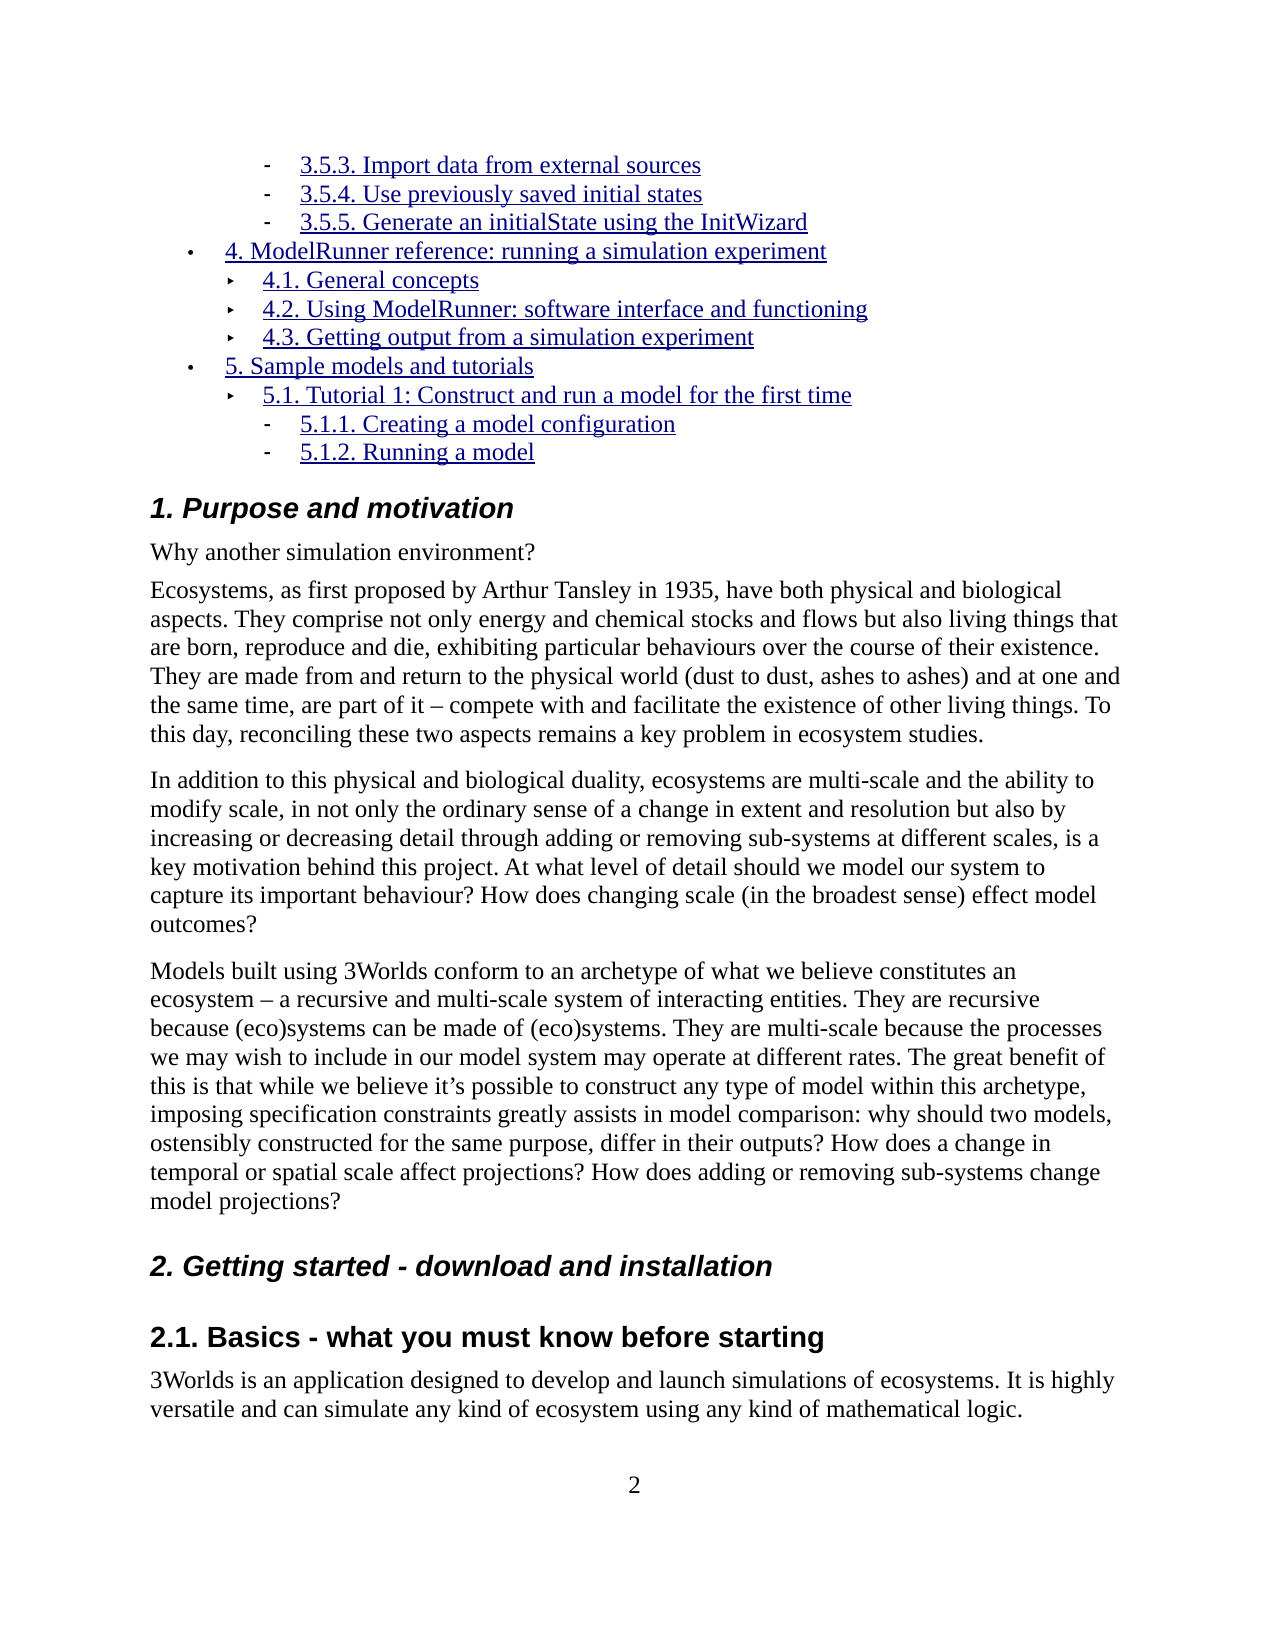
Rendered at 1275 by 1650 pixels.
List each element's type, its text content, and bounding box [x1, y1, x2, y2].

list 5.1. Tutorial 1: Construct and run a model for the first time [225, 380, 1125, 409]
list 5. Sample models and tutorials [187, 351, 1125, 380]
list 4.1. General concepts [225, 265, 1125, 294]
subtitle 1. Purpose and motivation [150, 491, 1125, 525]
list 4.3. Getting output from a simulation experiment [225, 322, 1125, 351]
list 5.1.2. Running a model [262, 437, 1125, 466]
list 3.5.5. Generate an initialState using the InitWizard [262, 207, 1125, 236]
list 4.2. Using ModelRunner: software interface and functioning [225, 294, 1125, 322]
list 3.5.3. Import data from external sources [262, 150, 1125, 179]
text 3Worlds is an application designed to develop and launch simulations of ecosystems. It is highly versatile and can simulate any kind of ecosystem using any kind of mathematical logic. [150, 1366, 1125, 1423]
list 3.5.4. Use previously saved initial states [262, 179, 1125, 207]
text Ecosystems, as first proposed by Arthur Tansley in 1935, have both physical and biological aspects. They comprise not only energy and chemical stocks and flows but also living things that are born, reproduce and die, exhibiting particular behaviours over the course of their existence. They are made from and return to the physical world (dust to dust, ashes to ashes) and at one and the same time, are part of it – compete with and facilitate the existence of other living things. To this day, reconciling these two aspects remains a key problem in ecosystem studies. [150, 575, 1125, 747]
text In addition to this physical and biological duality, ecosystems are multi-scale and the ability to modify scale, in not only the ordinary sense of a change in extent and resolution but also by increasing or decreasing detail through adding or removing sub-systems at different scales, is a key motivation behind this project. At what level of detail should we model our system to capture its important behaviour? How does changing scale (in the broadest sense) effect model outcomes? [150, 765, 1125, 938]
subtitle 2. Getting started - download and installation [150, 1248, 1125, 1282]
list 5.1.1. Creating a model configuration [262, 409, 1125, 437]
text Models built using 3Worlds conform to an archetype of what we believe constitutes an ecosystem – a recursive and multi-scale system of interacting entities. They are recursive because (eco)systems can be made of (eco)systems. They are multi-scale because the processes we may wish to include in our model system may operate at different rates. The great benefit of this is that while we believe it’s possible to construct any type of model within this archetype, imposing specification constraints greatly assists in model comparison: why should two models, ostensibly constructed for the same purpose, differ in their outputs? How does a change in temporal or spatial scale affect projections? How does adding or removing sub-systems change model projections? [150, 956, 1125, 1214]
subtitle 2.1. Basics - what you must know before starting [150, 1319, 1125, 1353]
list 4. ModelRunner reference: running a simulation experiment [187, 236, 1125, 265]
text Why another simulation environment? [150, 537, 1125, 566]
